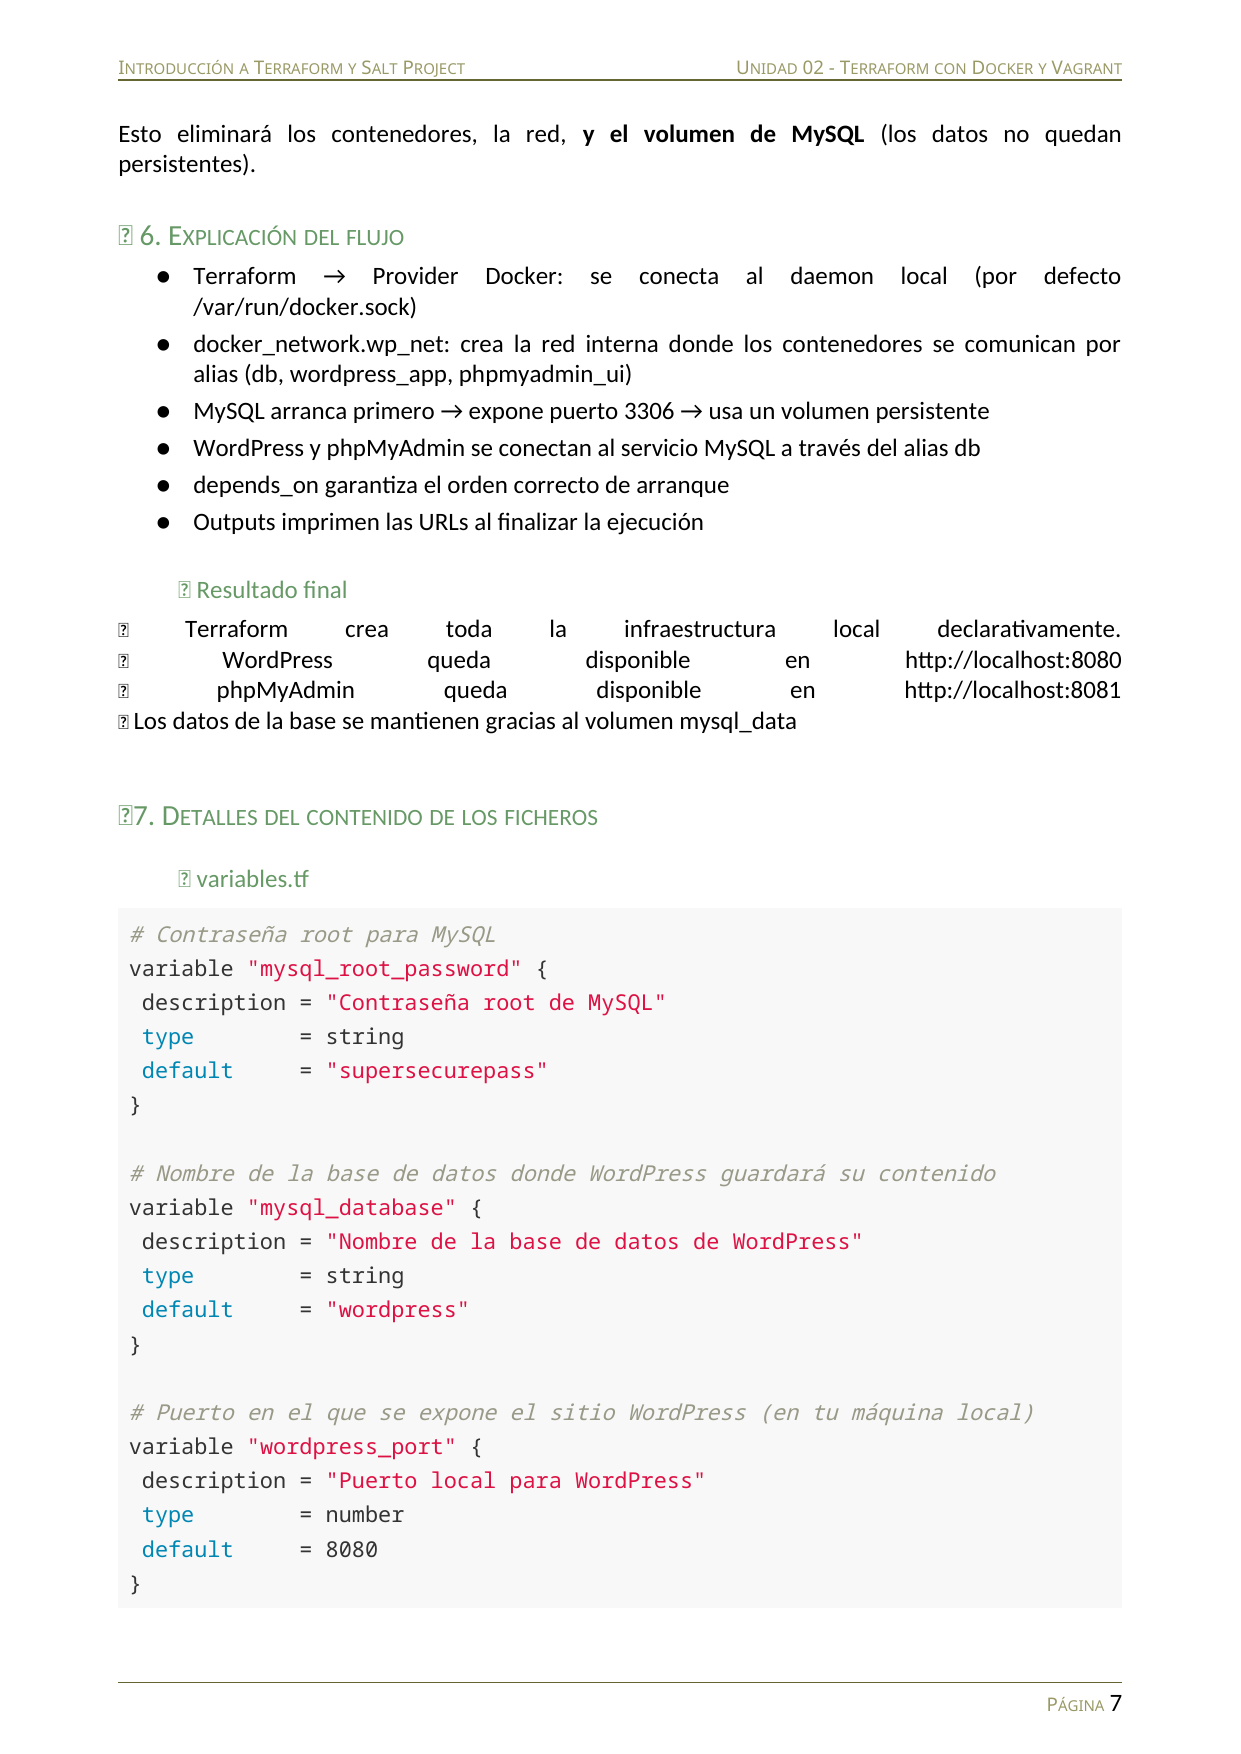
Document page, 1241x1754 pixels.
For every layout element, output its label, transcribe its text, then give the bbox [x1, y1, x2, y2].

list depends_on garantiza el orden correcto de arranque [156, 469, 1122, 500]
subtitle 📄 variables.tf [178, 863, 1122, 893]
list MySQL arranca primero → expone puerto 3306 → usa un volumen persistente [156, 396, 1122, 426]
list Terraform → Provider Docker: se conecta al daemon local (por defecto /var/run/docker.sock) [156, 261, 1122, 322]
subtitle 🧩 Resultado final [178, 574, 1122, 605]
text ✅ Terraform crea toda la infraestructura local declarativamente. ✅ WordPress queda disponible en http://localhost:8080 ✅ phpMyAdmin queda disponible en http://localhost:8081 ✅ Los datos de la base se mantienen gracias al volumen mysql_data [118, 613, 1122, 735]
list docker_network.wp_net: crea la red interna donde los contenedores se comunican por alias (db, wordpress_app, phpmyadmin_ui) [156, 328, 1122, 389]
table_header # Contraseña root para MySQL variable "mysql_root_password" { description = "Contraseña root de MySQL" type = string default = "supersecurepass" } # Nombre de la base de datos donde WordPress guardará su contenido variable "mysql_database" { description = "Nombre de la base de datos de WordPress" type = string default = "wordpress" } # Puerto en el que se expone el sitio WordPress (en tu máquina local) variable "wordpress_port" { description = "Puerto local para WordPress" type = number default = 8080 } [118, 908, 1122, 1608]
subtitle 📄7. Detalles del contenido de los ficheros [118, 797, 1122, 833]
list WordPress y phpMyAdmin se conectan al servicio MySQL a través del alias db [156, 432, 1122, 463]
subtitle 🧠 6. Explicación del flujo [118, 217, 1122, 252]
text Esto eliminará los contenedores, la red, y el volumen de MySQL (los datos no quedan persistentes). [118, 118, 1122, 179]
list Outputs imprimen las URLs al finalizar la ejecución [156, 506, 1122, 537]
